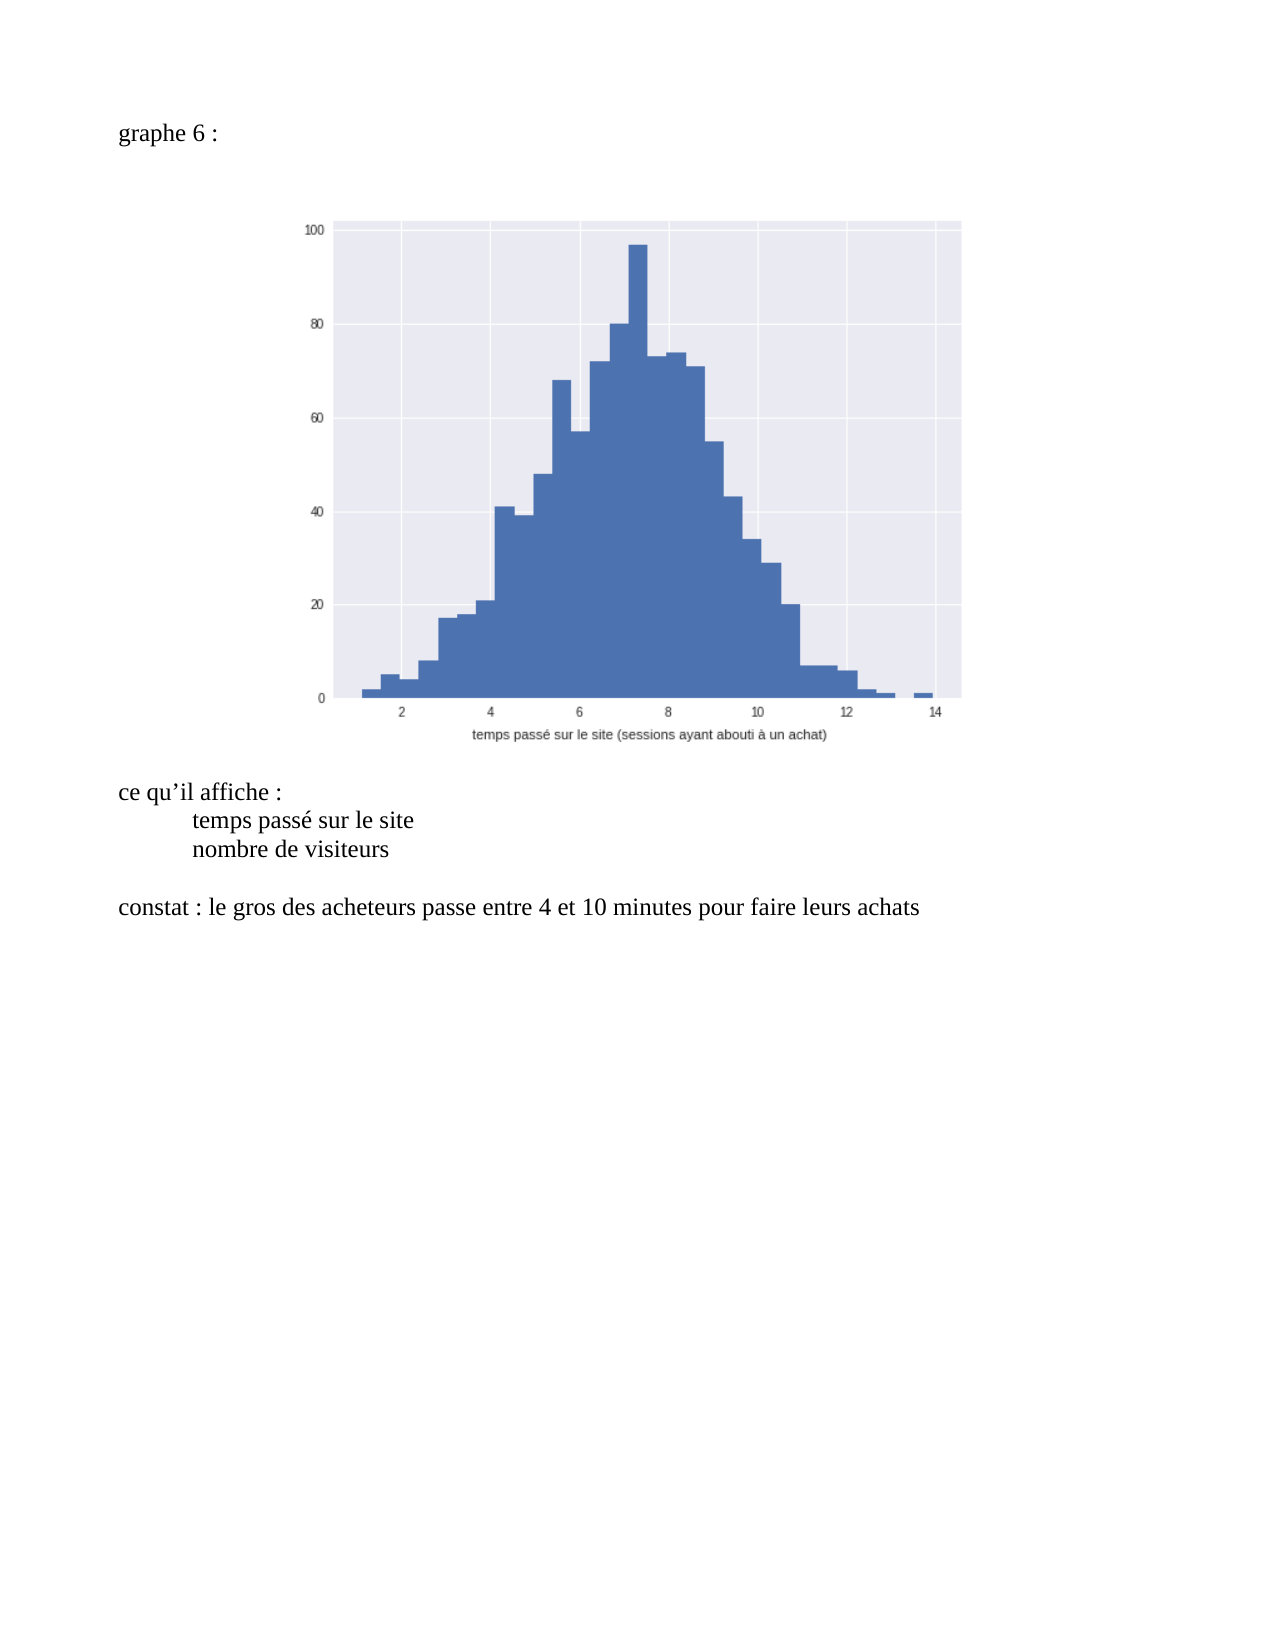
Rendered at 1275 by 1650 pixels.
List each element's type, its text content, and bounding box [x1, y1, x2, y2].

text constat : le gros des acheteurs passe entre 4 et 10 minutes pour faire leurs achats [118, 892, 1157, 921]
text temps passé sur le site [118, 806, 1157, 834]
picture [232, 146, 1043, 777]
text nombre de visiteurs [118, 834, 1157, 863]
text ce qu’il affiche : [118, 147, 1157, 806]
text graphe 6 : [118, 118, 1157, 147]
